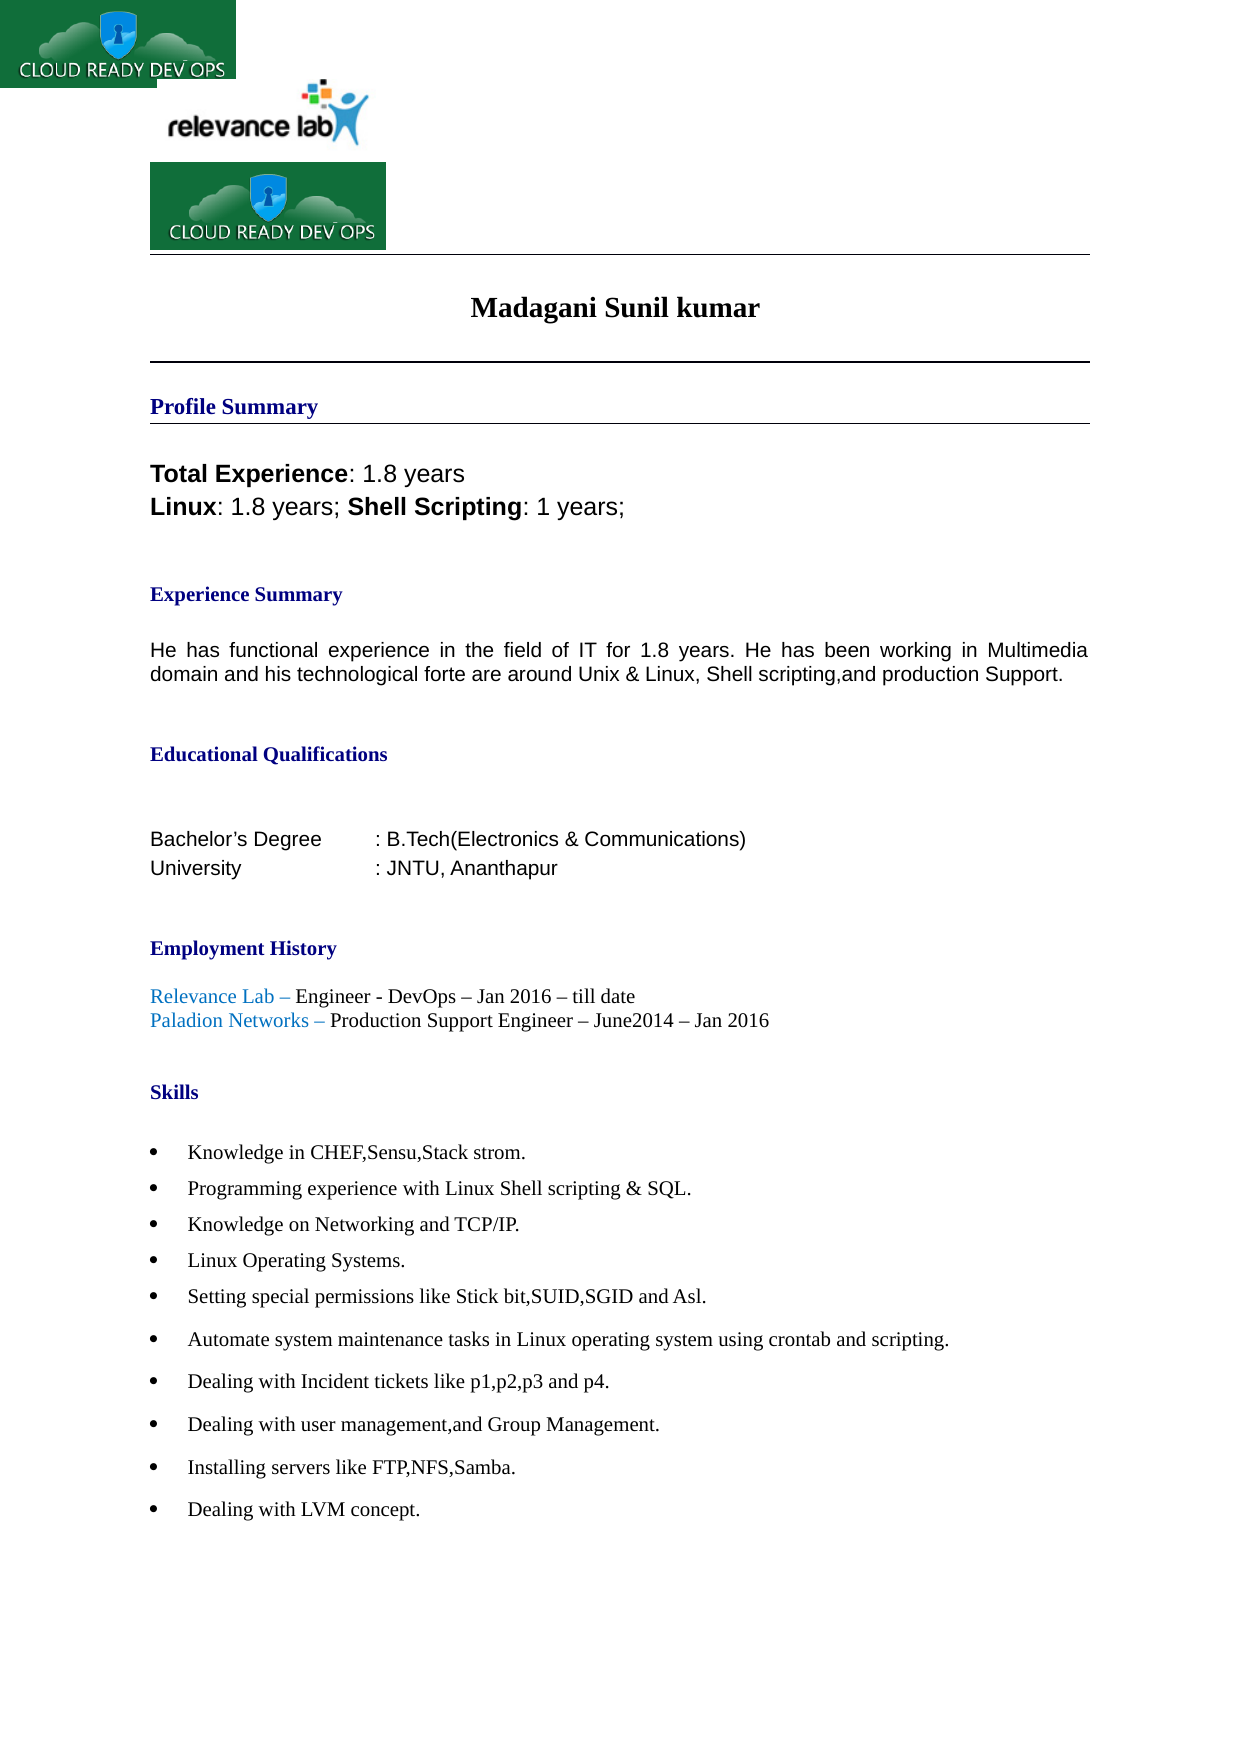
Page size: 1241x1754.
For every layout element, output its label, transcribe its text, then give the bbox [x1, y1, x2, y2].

subtitle Madagani Sunil kumar [141, 290, 1090, 324]
list Automate system maintenance tasks in Linux operating system using crontab and scripting. [150, 1327, 1090, 1351]
picture [0, 0, 376, 158]
subtitle Educational Qualifications [150, 742, 1090, 766]
list Knowledge on Networking and TCP/IP. [150, 1212, 1090, 1236]
text Linux: 1.8 years; Shell Scripting: 1 years; [150, 492, 1090, 521]
text Total Experience: 1.8 years [150, 459, 1090, 488]
subtitle Profile Summary [150, 393, 1090, 419]
list Dealing with LVM concept. [150, 1497, 1090, 1521]
text He has functional experience in the field of IT for 1.8 years. He has been working in Multimedia domain and his technological forte are around Unix & Linux, Shell scripting,and production Support. [150, 638, 1090, 686]
list Dealing with user management,and Group Management. [150, 1412, 1090, 1436]
subtitle Relevance Lab – Engineer - DevOps – Jan 2016 – till date [150, 984, 1090, 1008]
list Installing servers like FTP,NFS,Samba. [150, 1455, 1090, 1479]
subtitle Skills [150, 1080, 1090, 1104]
list Programming experience with Linux Shell scripting & SQL. [150, 1176, 1090, 1200]
subtitle Experience Summary [150, 581, 1090, 606]
subtitle Paladion Networks – Production Support Engineer – June2014 – Jan 2016 [150, 1008, 1090, 1032]
list Linux Operating Systems. [150, 1248, 1090, 1272]
subtitle Employment History [150, 936, 1090, 960]
list Setting special permissions like Stick bit,SUID,SGID and Asl. [150, 1284, 1090, 1308]
picture [150, 162, 386, 250]
text University : JNTU, Ananthapur [150, 855, 1090, 879]
list Dealing with Incident tickets like p1,p2,p3 and p4. [150, 1369, 1090, 1393]
list Knowledge in CHEF,Sensu,Stack strom. [150, 1140, 1090, 1164]
text Bachelor’s Degree : B.Tech(Electronics & Communications) [150, 827, 1090, 851]
